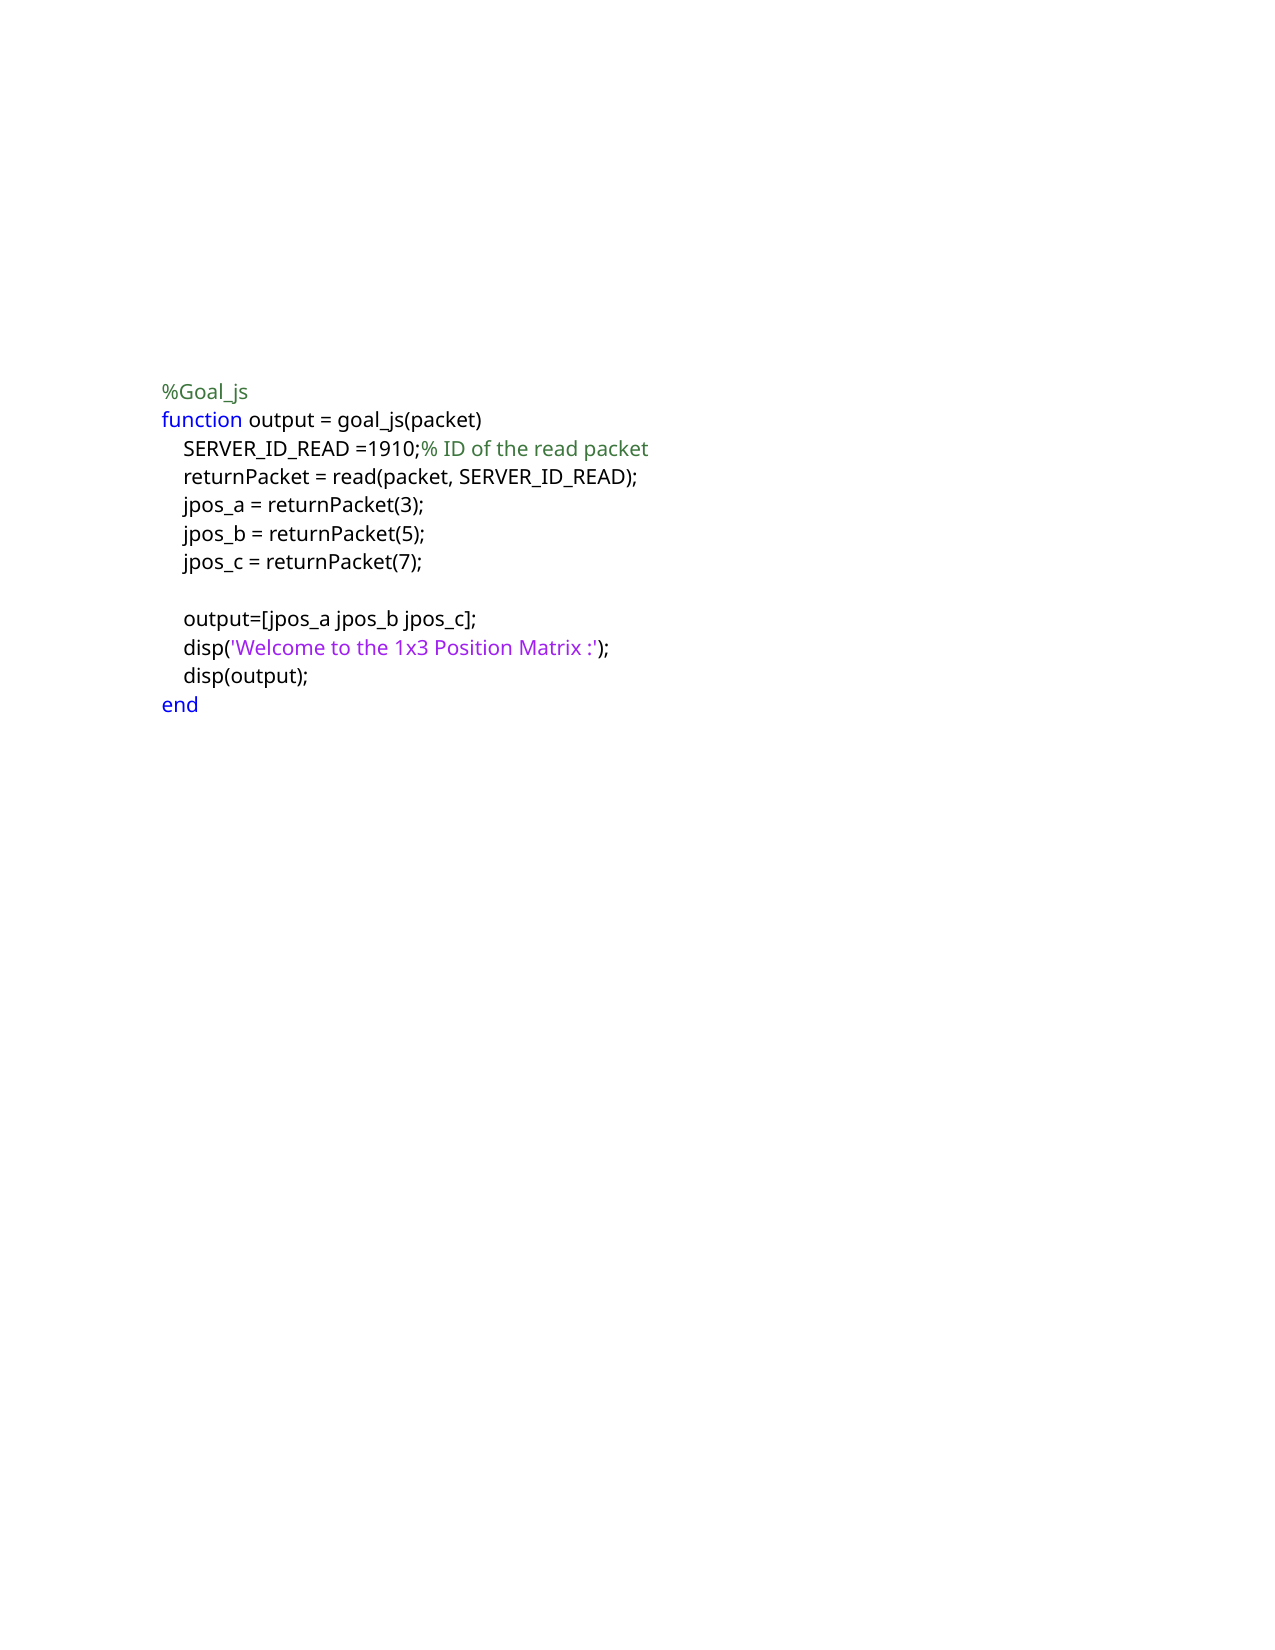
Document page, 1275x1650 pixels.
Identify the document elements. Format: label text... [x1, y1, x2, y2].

text end [118, 690, 1157, 718]
text %Goal_js [118, 377, 1157, 405]
text function output = goal_js(packet) [118, 405, 1157, 434]
text disp(output); [118, 661, 1157, 690]
text jpos_c = returnPacket(7); [118, 547, 1157, 576]
text jpos_b = returnPacket(5); [118, 519, 1157, 547]
text disp('Welcome to the 1x3 Position Matrix :'); [118, 633, 1157, 661]
text jpos_a = returnPacket(3); [118, 491, 1157, 519]
text returnPacket = read(packet, SERVER_ID_READ); [118, 462, 1157, 491]
text output=[jpos_a jpos_b jpos_c]; [118, 604, 1157, 633]
text SERVER_ID_READ =1910;% ID of the read packet [118, 434, 1157, 462]
